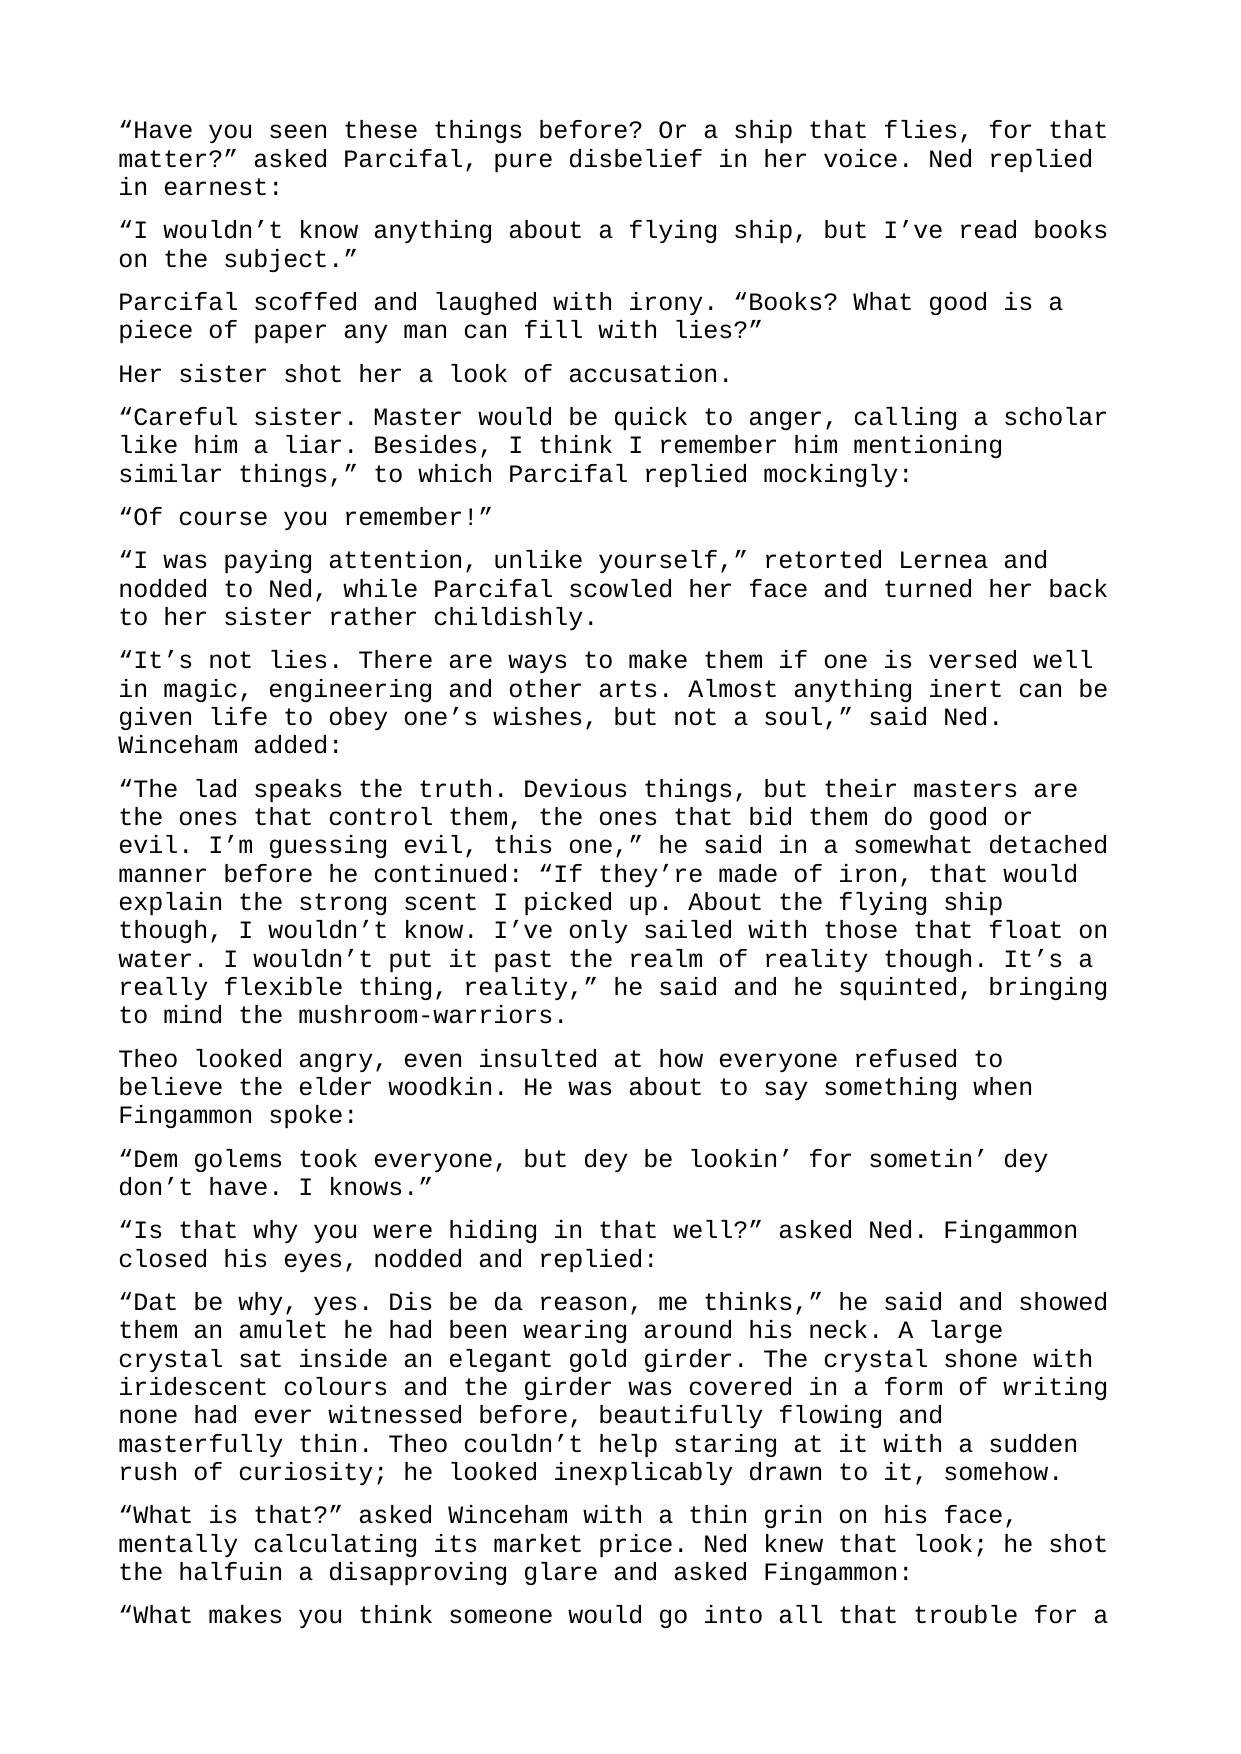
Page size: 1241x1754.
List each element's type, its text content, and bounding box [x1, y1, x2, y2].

text “Dat be why, yes. Dis be da reason, me thinks,” he said and showed them an amulet he had been wearing around his neck. A large crystal sat inside an elegant gold girder. The crystal shone with iridescent colours and the girder was covered in a form of writing none had ever witnessed before, beautifully flowing and masterfully thin. Theo couldn’t help staring at it with a sudden rush of curiosity; he looked inexplicably drawn to it, somehow. [118, 1290, 1122, 1488]
text “I was paying attention, unlike yourself,” retorted Lernea and nodded to Ned, while Parcifal scowled her face and turned her back to her sister rather childishly. [118, 548, 1122, 633]
text “What makes you think someone would go into all that trouble for a [118, 1603, 1122, 1631]
text “Careful sister. Master would be quick to anger, calling a scholar like him a liar. Besides, I think I remember him mentioning similar things,” to which Parcifal replied mockingly: [118, 405, 1122, 490]
text “Have you seen these things before? Or a ship that flies, for that matter?” asked Parcifal, pure disbelief in her voice. Ned replied in earnest: [118, 118, 1122, 203]
text “I wouldn’t know anything about a flying ship, but I’ve read books on the subject.” [118, 218, 1122, 275]
text Theo looked angry, even insulted at how everyone refused to believe the elder woodkin. He was about to say something when Fingammon spoke: [118, 1046, 1122, 1131]
text “Dem golems took everyone, but dey be lookin’ for sometin’ dey don’t have. I knows.” [118, 1146, 1122, 1203]
text “What is that?” asked Winceham with a thin grin on his face, mentally calculating its market price. Ned knew that look; he shot the halfuin a disapproving glare and asked Fingammon: [118, 1503, 1122, 1588]
text “Is that why you were hiding in that well?” asked Ned. Fingammon closed his eyes, nodded and replied: [118, 1218, 1122, 1275]
text “The lad speaks the truth. Devious things, but their masters are the ones that control them, the ones that bid them do good or evil. I’m guessing evil, this one,” he said in a somewhat detached manner before he continued: “If they’re made of iron, that would explain the strong scent I picked up. About the flying ship though, I wouldn’t know. I’ve only sailed with those that float on water. I wouldn’t put it past the realm of reality though. It’s a really flexible thing, reality,” he said and he squinted, bringing to mind the mushroom-warriors. [118, 776, 1122, 1031]
text Parcifal scoffed and laughed with irony. “Books? What good is a piece of paper any man can fill with lies?” [118, 290, 1122, 346]
text “Of course you remember!” [118, 505, 1122, 533]
text Her sister shot her a look of accusation. [118, 361, 1122, 390]
text “It’s not lies. There are ways to make them if one is versed well in magic, engineering and other arts. Almost anything inert can be given life to obey one’s wishes, but not a soul,” said Ned. Winceham added: [118, 648, 1122, 761]
